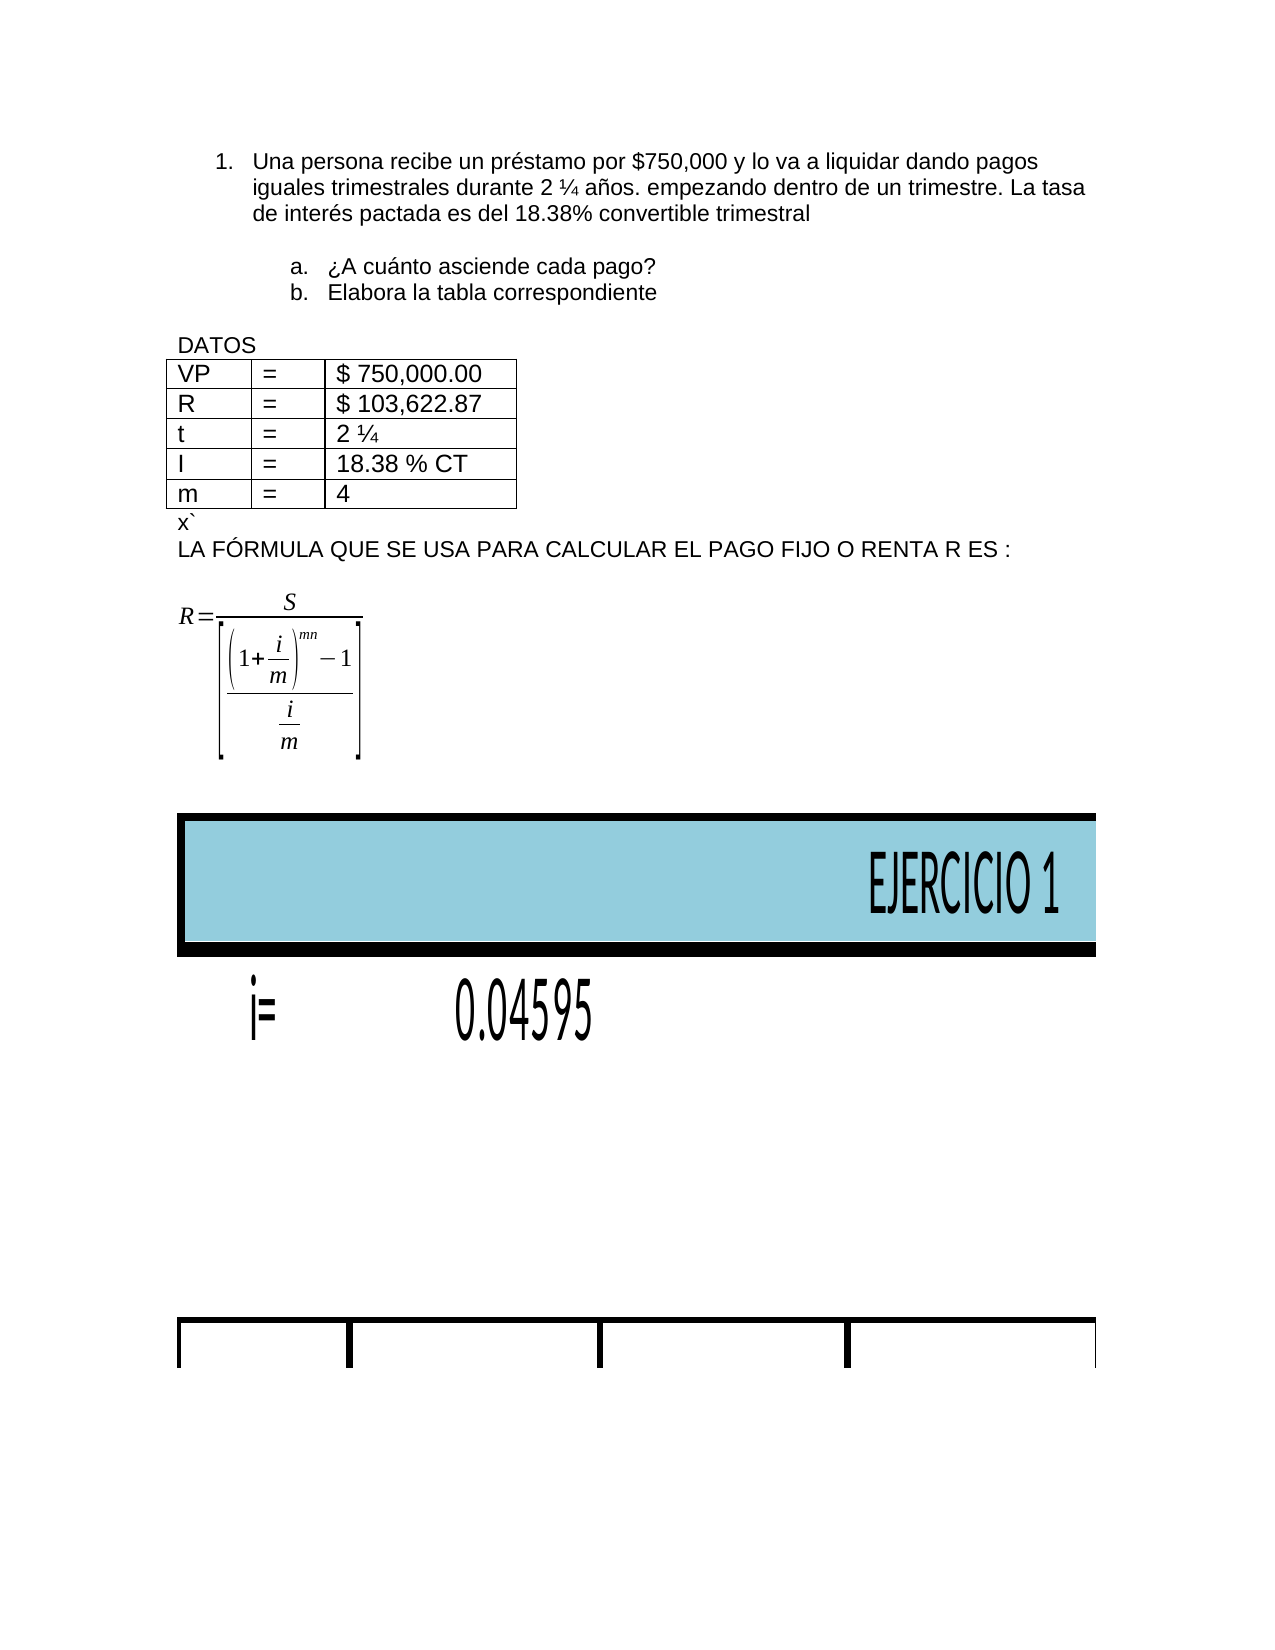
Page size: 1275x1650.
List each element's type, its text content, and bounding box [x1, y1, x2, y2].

table_header $ 750,000.00 [326, 360, 516, 388]
list Una persona recibe un préstamo por $750,000 y lo va a liquidar dando pagos iguales trimestrales durante 2 ¼ años. empezando dentro de un trimestre. La tasa de interés pactada es del 18.38% convertible trimestral [215, 148, 1098, 227]
list ¿A cuánto asciende cada pago? [290, 253, 1098, 279]
table_cell = [252, 480, 324, 508]
list Elabora la tabla correspondiente [290, 279, 1098, 306]
table_header = [252, 360, 324, 388]
text x` [177, 509, 1098, 536]
table_cell I [167, 449, 251, 478]
text DATOS [177, 332, 1098, 358]
table_cell R [167, 389, 251, 418]
table_cell 2 ¼ [326, 419, 516, 448]
table_cell = [252, 419, 324, 448]
table_cell m [167, 480, 251, 508]
table_cell 18.38 % CT [326, 449, 516, 478]
table_cell $ 103,622.87 [326, 389, 516, 418]
table_header VP [167, 360, 251, 388]
table_cell 4 [326, 480, 516, 508]
table_cell = [252, 449, 324, 478]
table_cell = [252, 389, 324, 418]
text LA FÓRMULA QUE SE USA PARA CALCULAR EL PAGO FIJO O RENTA R ES : [177, 536, 1098, 562]
table_cell t [167, 419, 251, 448]
